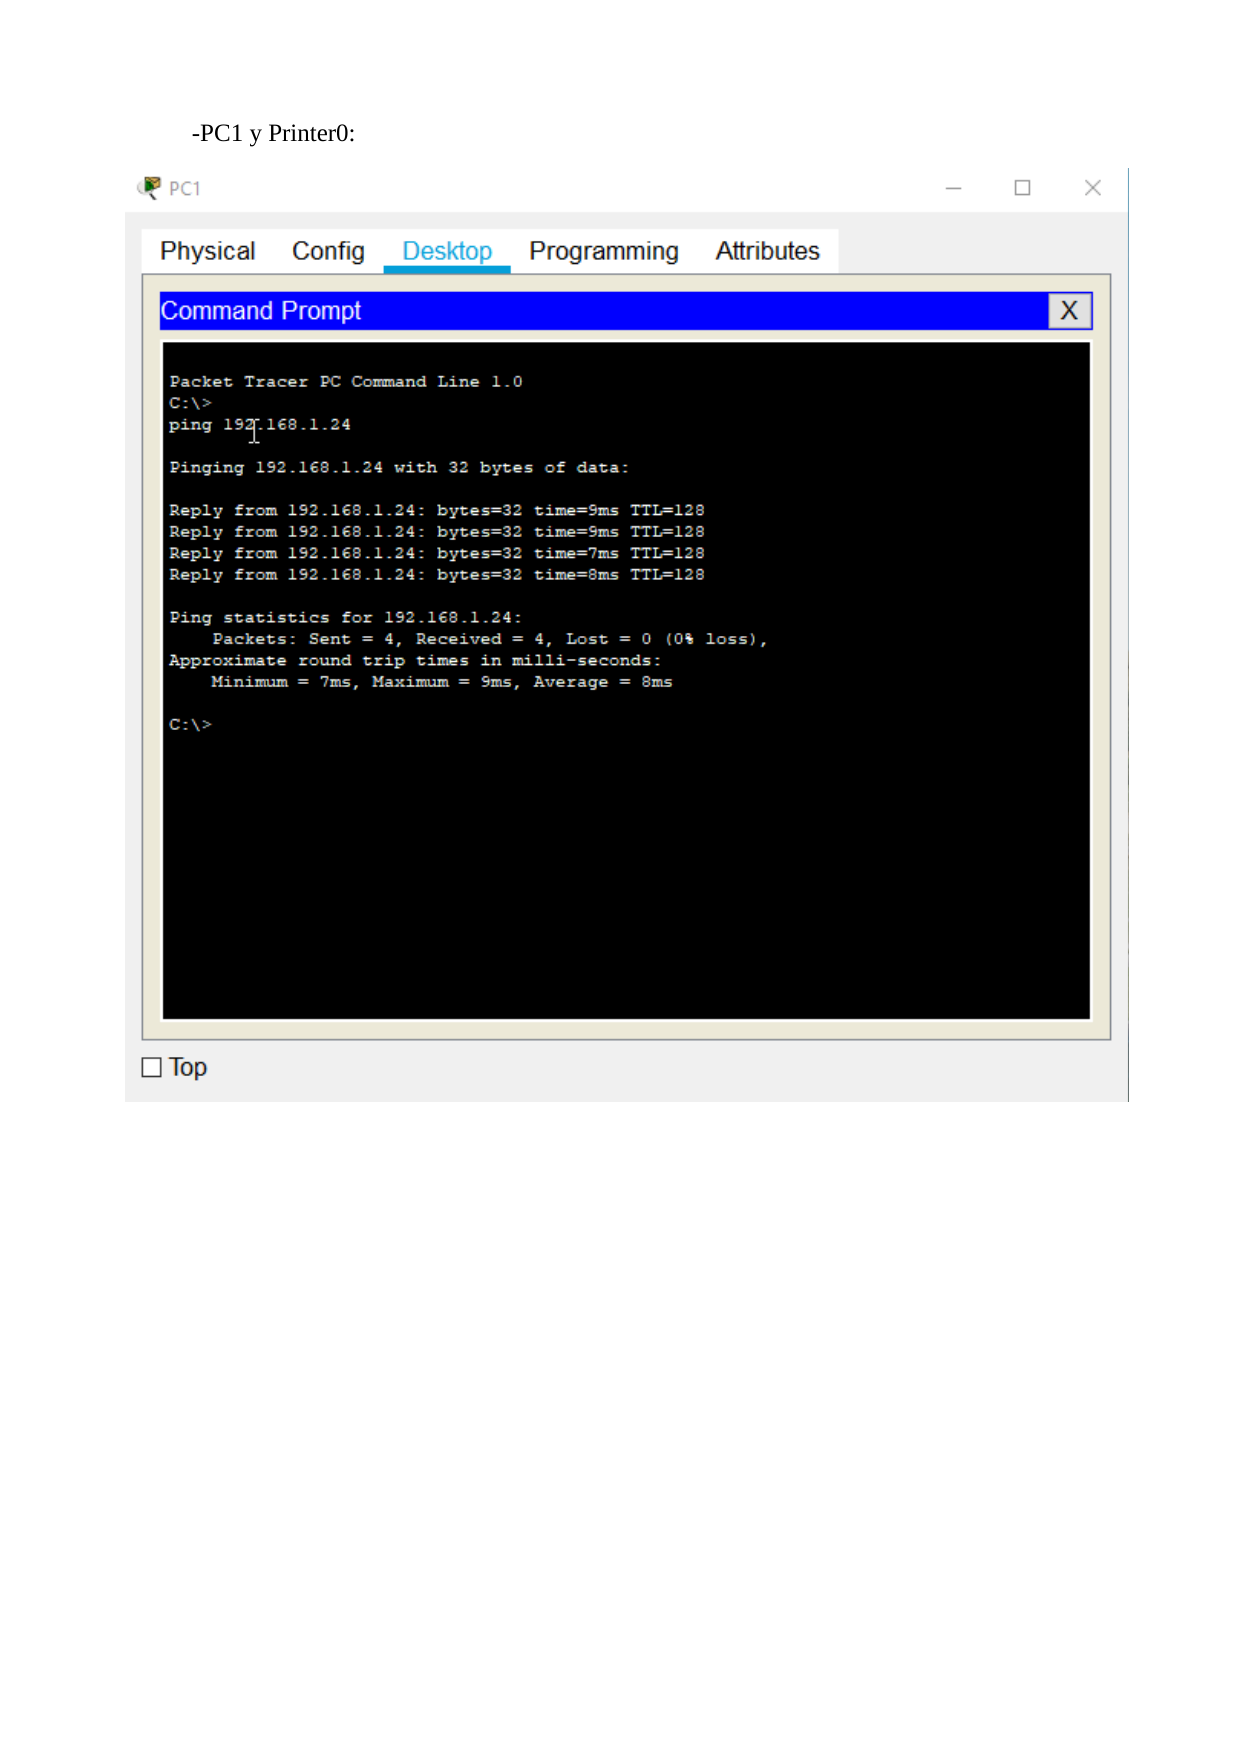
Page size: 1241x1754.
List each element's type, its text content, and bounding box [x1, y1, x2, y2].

picture [125, 168, 1129, 1102]
text -PC1 y Printer0: [118, 118, 1122, 147]
